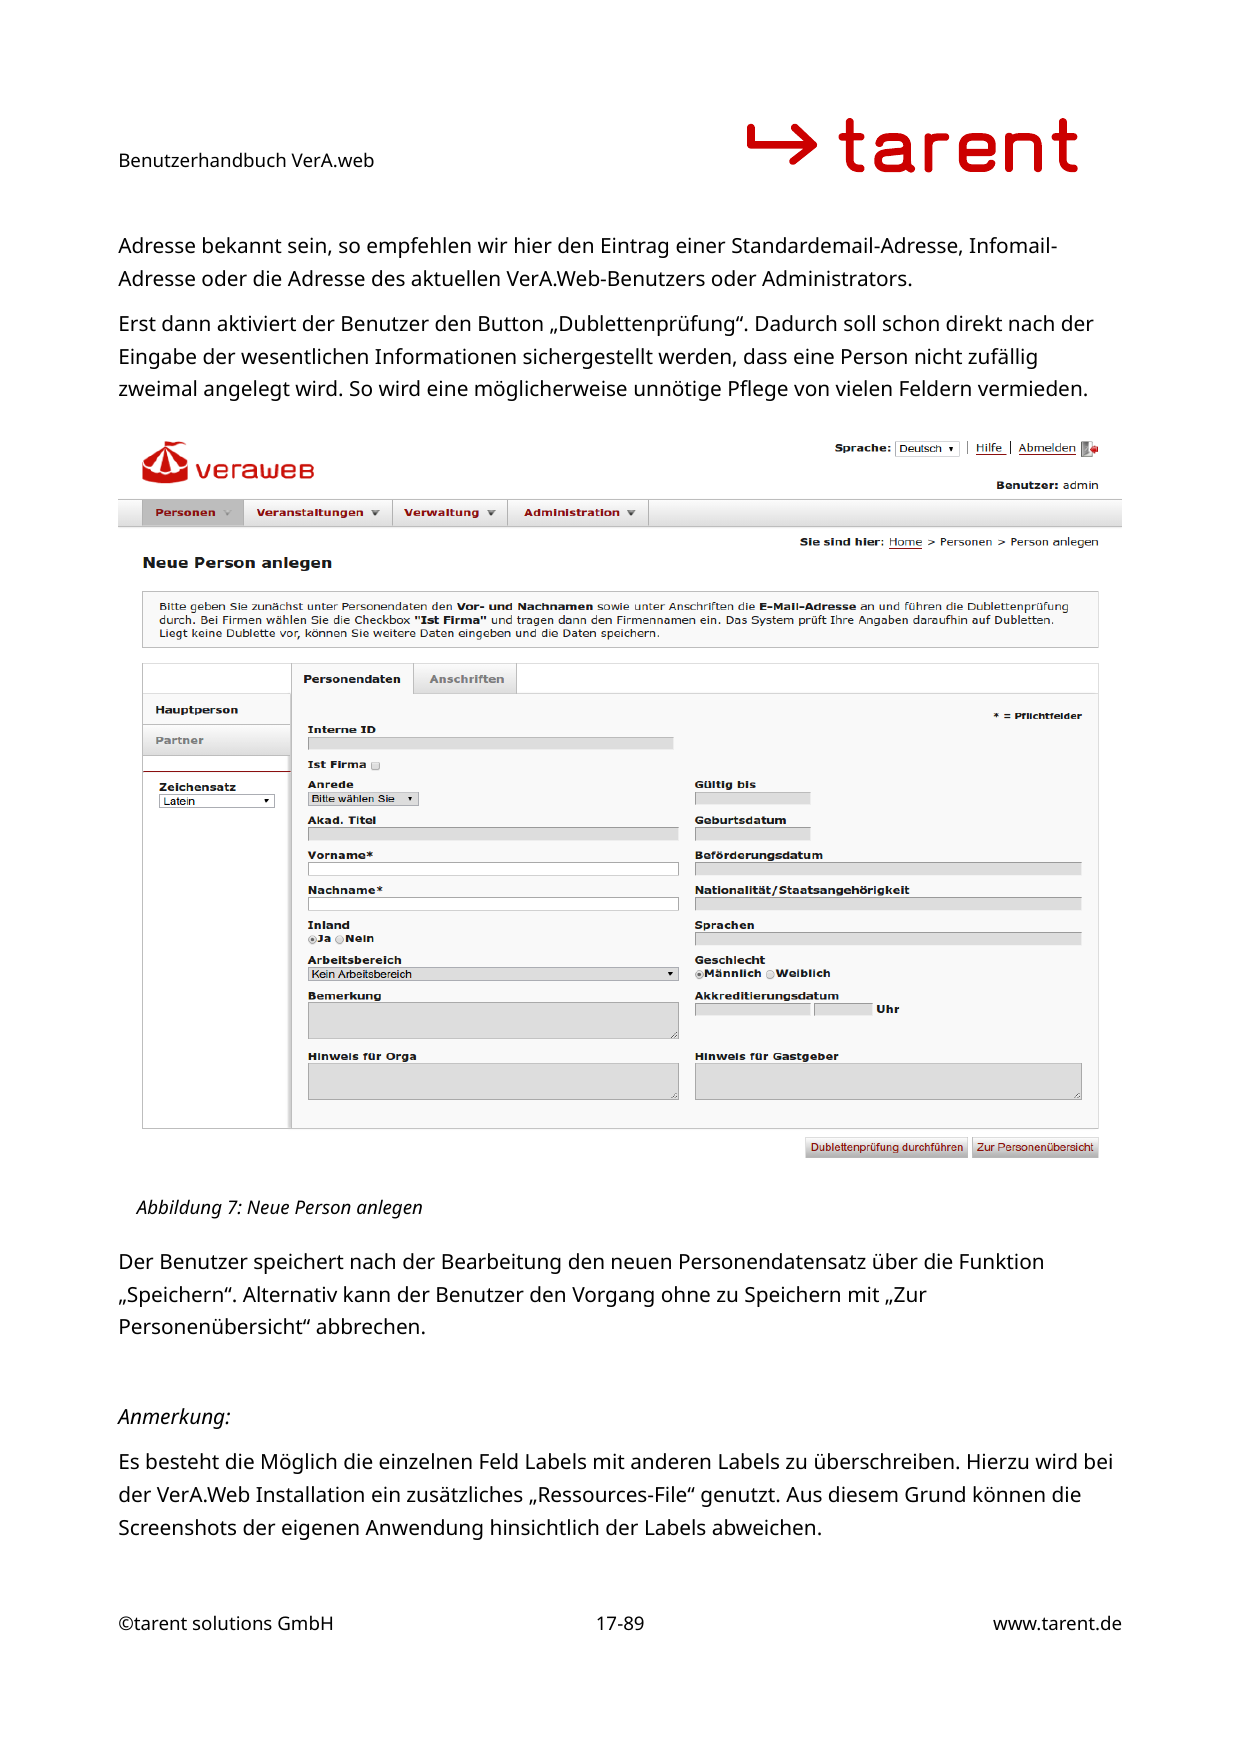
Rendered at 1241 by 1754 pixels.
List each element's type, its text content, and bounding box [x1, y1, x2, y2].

text Der Benutzer speichert nach der Bearbeitung den neuen Personendatensatz über die Funktion „Speichern“. Alternativ kann der Benutzer den Vorgang ohne zu Speichern mit „Zur Personenübersicht“ abbrechen. [118, 1167, 1122, 1341]
text Abbildung 7: Neue Person anlegen [137, 1167, 1103, 1219]
picture [118, 437, 1122, 1167]
text [118, 419, 1122, 437]
text Es besteht die Möglich die einzelnen Feld Labels mit anderen Labels zu überschreiben. Hierzu wird bei der VerA.Web Installation ein zusätzliches „Ressources-File“ genutzt. Aus diesem Grund können die Screenshots der eigenen Anwendung hinsichtlich der Labels abweichen. [118, 1447, 1122, 1541]
text Adresse bekannt sein, so empfehlen wir hier den Eintrag einer Standardemail-Adresse, Infomail-Adresse oder die Adresse des aktuellen VerA.Web-Benutzers oder Administrators. [118, 232, 1122, 293]
text Anmerkung: [118, 1402, 1122, 1431]
text Erst dann aktiviert der Benutzer den Button „Dublettenprüfung“. Dadurch soll schon direkt nach der Eingabe der wesentlichen Informationen sichergestellt werden, dass eine Person nicht zufällig zweimal angelegt wird. So wird eine möglicherweise unnötige Pflege von vielen Feldern vermieden. [118, 309, 1122, 403]
